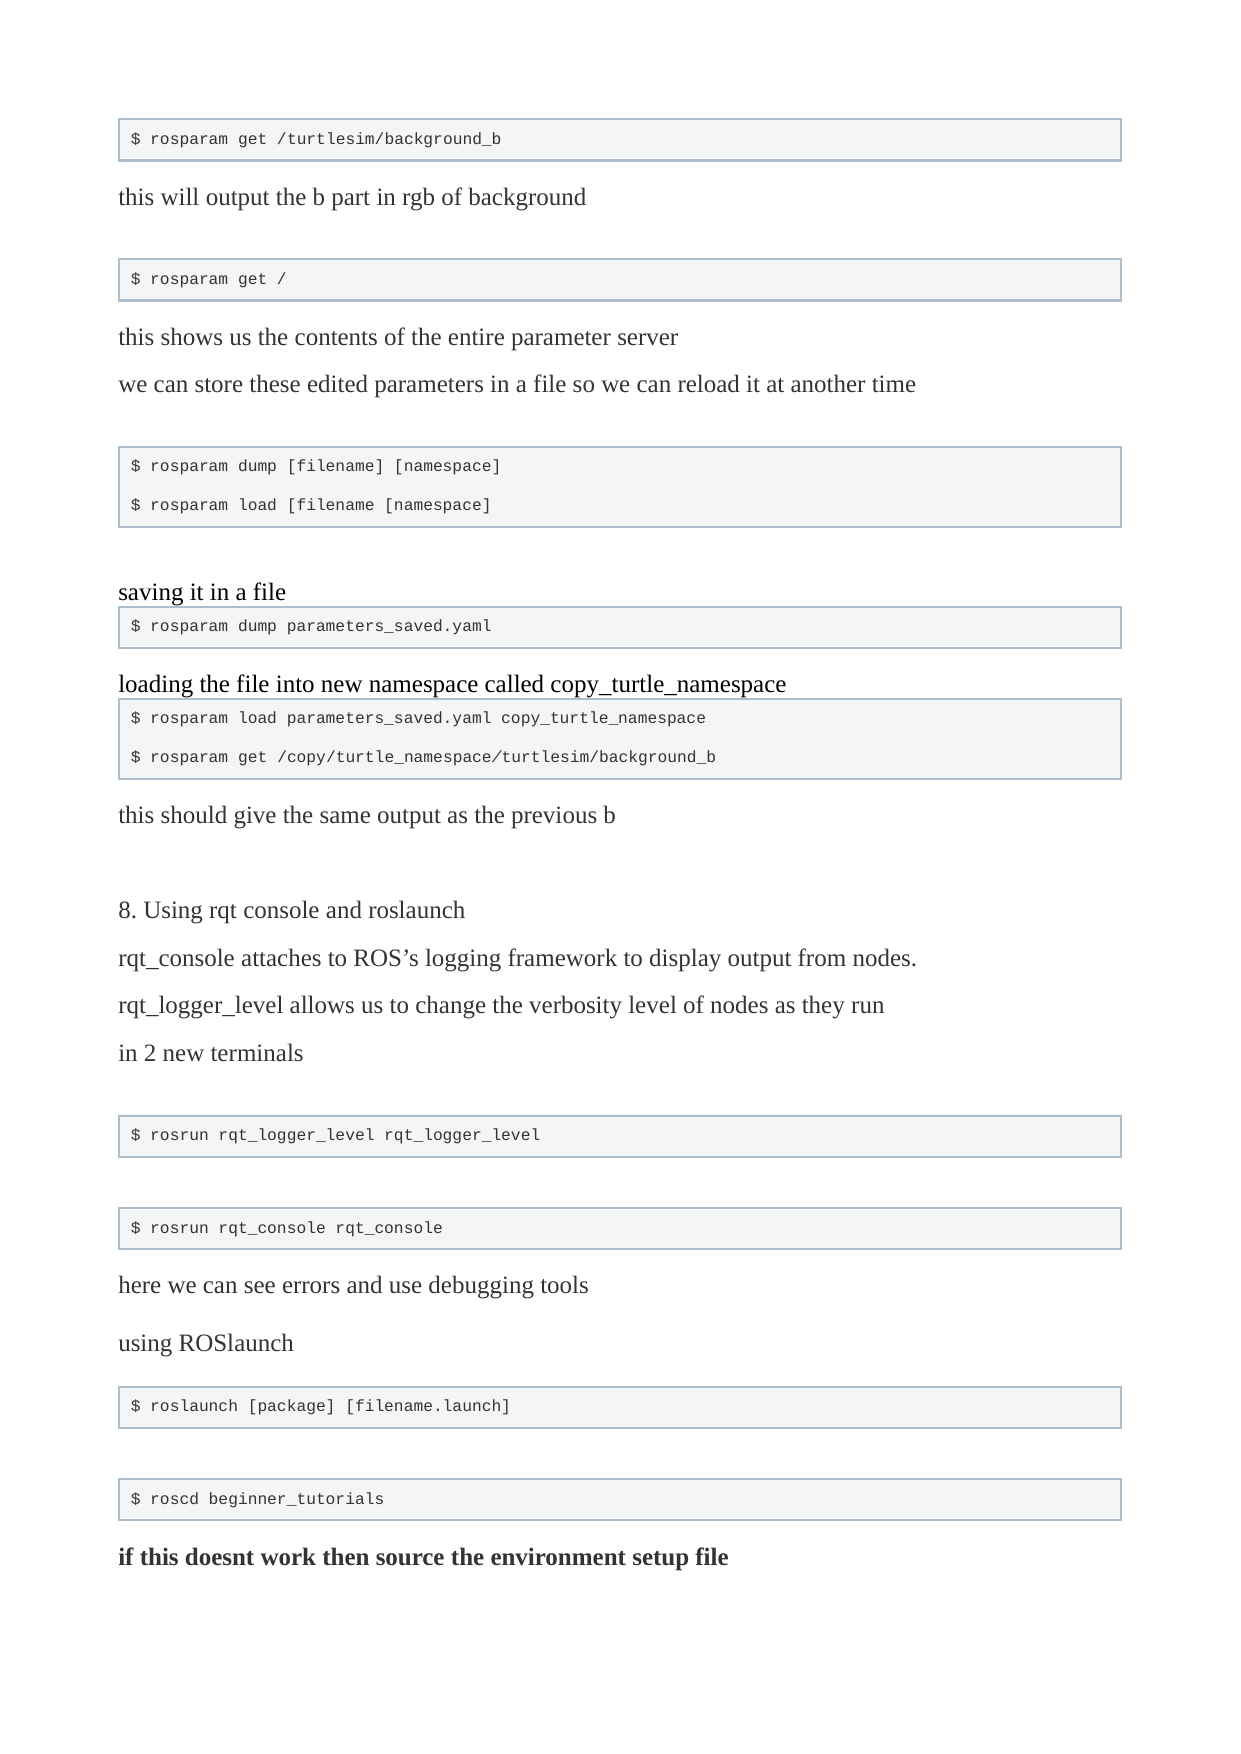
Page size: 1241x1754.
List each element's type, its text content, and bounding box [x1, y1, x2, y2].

text $ rosparam get / [120, 260, 1120, 299]
text we can store these edited parameters in a file so we can reload it at another time [118, 369, 1122, 398]
text rqt_logger_level allows us to change the verbosity level of nodes as they run [118, 991, 1122, 1019]
text loading the file into new namespace called copy_turtle_namespace [118, 669, 1122, 698]
text this will output the b part in rgb of background [118, 182, 1122, 211]
text this shows us the contents of the entire parameter server [118, 322, 1122, 351]
text rqt_console attaches to ROS’s logging framework to display output from nodes. [118, 943, 1122, 972]
text $ rosrun rqt_logger_level rqt_logger_level [120, 1117, 1120, 1156]
text $ rosparam load parameters_saved.yaml copy_turtle_namespace [120, 700, 1120, 729]
text $ rosparam get /turtlesim/background_b [120, 120, 1120, 159]
text 8. Using rqt console and roslaunch [118, 895, 1122, 924]
text using ROSlaunch [118, 1328, 1122, 1357]
text $ rosparam dump parameters_saved.yaml [120, 608, 1120, 647]
text $ roscd beginner_tutorials [120, 1480, 1120, 1519]
text $ rosparam load [filename [namespace] [120, 484, 1120, 526]
text here we can see errors and use debugging tools [118, 1271, 1122, 1299]
text in 2 new terminals [118, 1038, 1122, 1067]
text $ rosparam get /copy/turtle_namespace/turtlesim/background_b [120, 737, 1120, 778]
text $ rosrun rqt_console rqt_console [120, 1209, 1120, 1248]
text this should give the same output as the previous b [118, 800, 1122, 829]
text saving it in a file [118, 577, 1122, 606]
text $ rosparam dump [filename] [namespace] [120, 448, 1120, 477]
text if this doesnt work then source the environment setup file [118, 1542, 1122, 1570]
text $ roslaunch [package] [filename.launch] [120, 1388, 1120, 1427]
